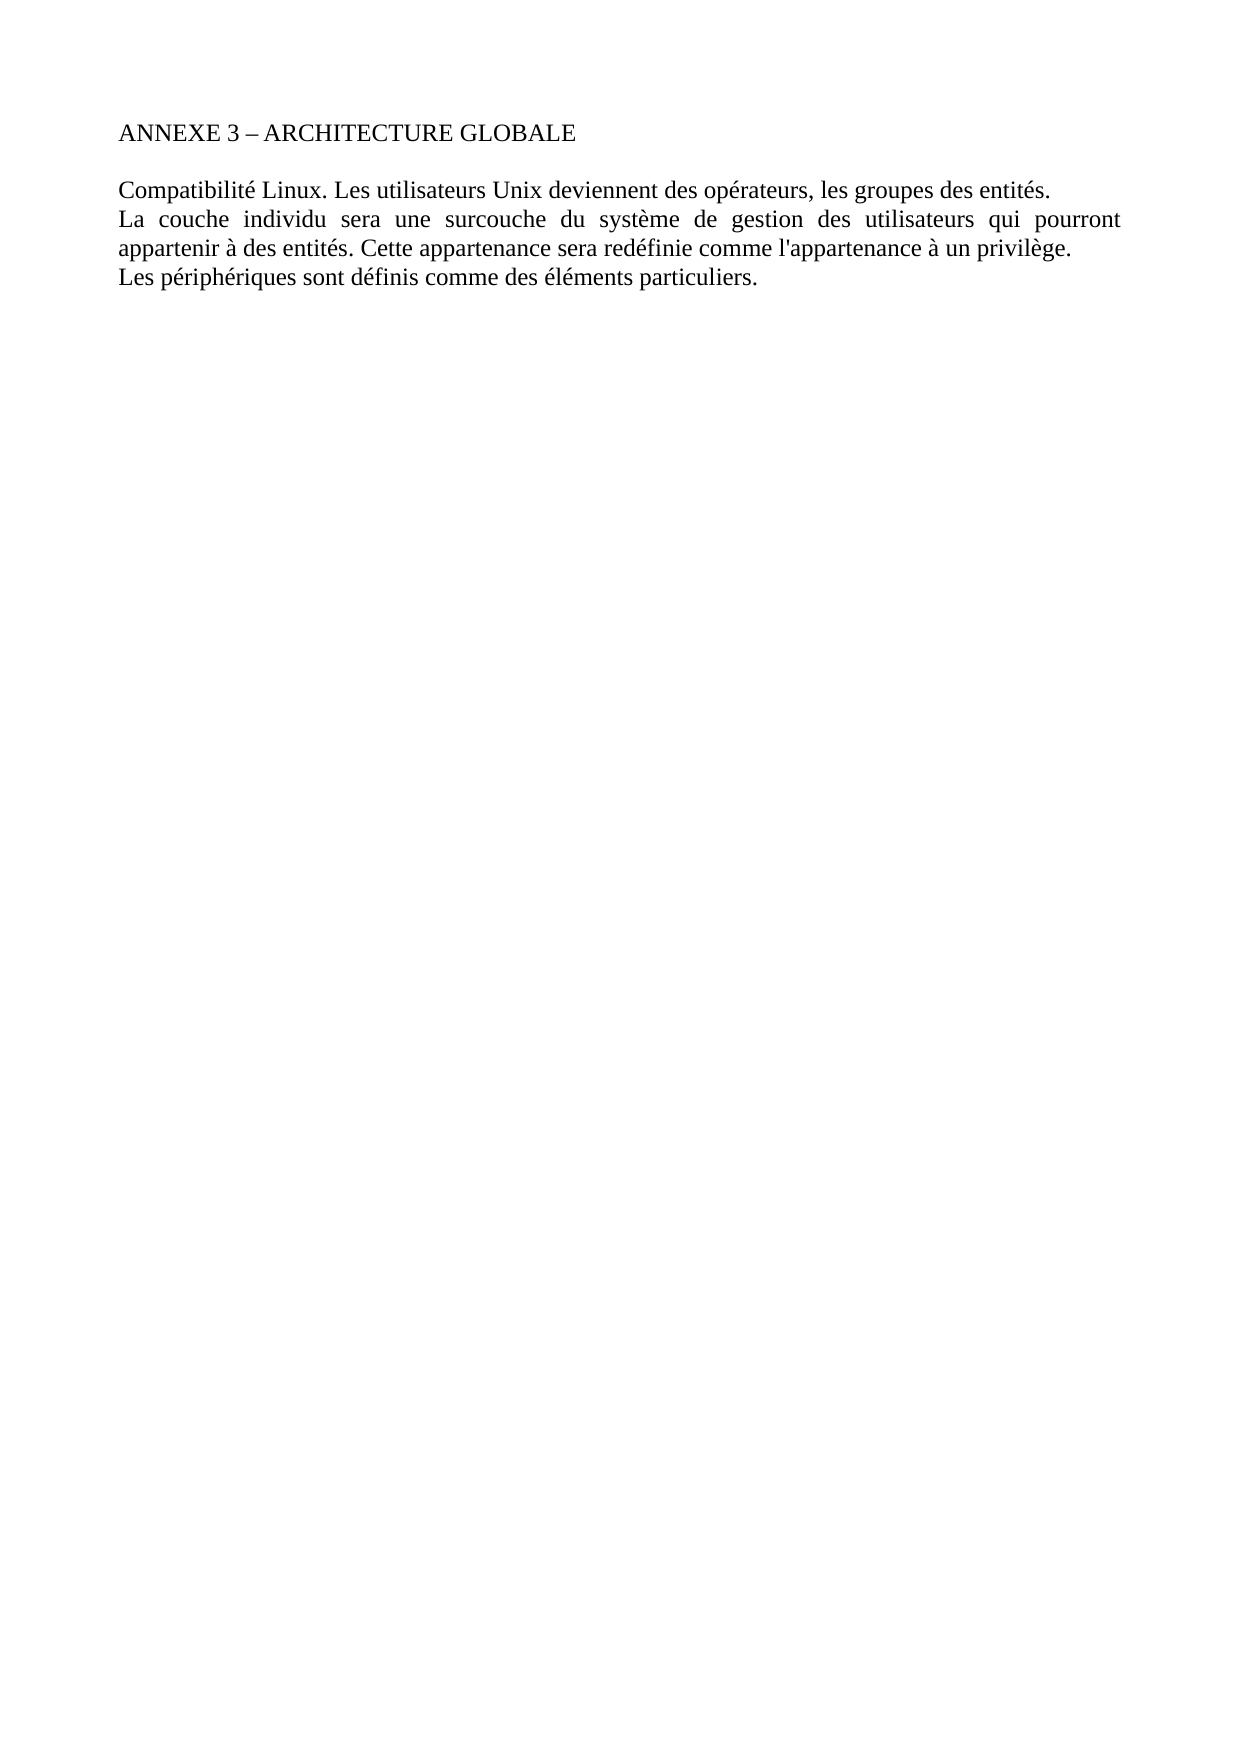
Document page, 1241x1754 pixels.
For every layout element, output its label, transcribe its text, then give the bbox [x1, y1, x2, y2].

text Compatibilité Linux. Les utilisateurs Unix deviennent des opérateurs, les groupes des entités. [118, 176, 1122, 204]
text La couche individu sera une surcouche du système de gestion des utilisateurs qui pourront appartenir à des entités. Cette appartenance sera redéfinie comme l'appartenance à un privilège. [118, 204, 1122, 262]
text ANNEXE 3 – ARCHITECTURE GLOBALE [118, 118, 1122, 147]
text Les périphériques sont définis comme des éléments particuliers. [118, 262, 1122, 291]
